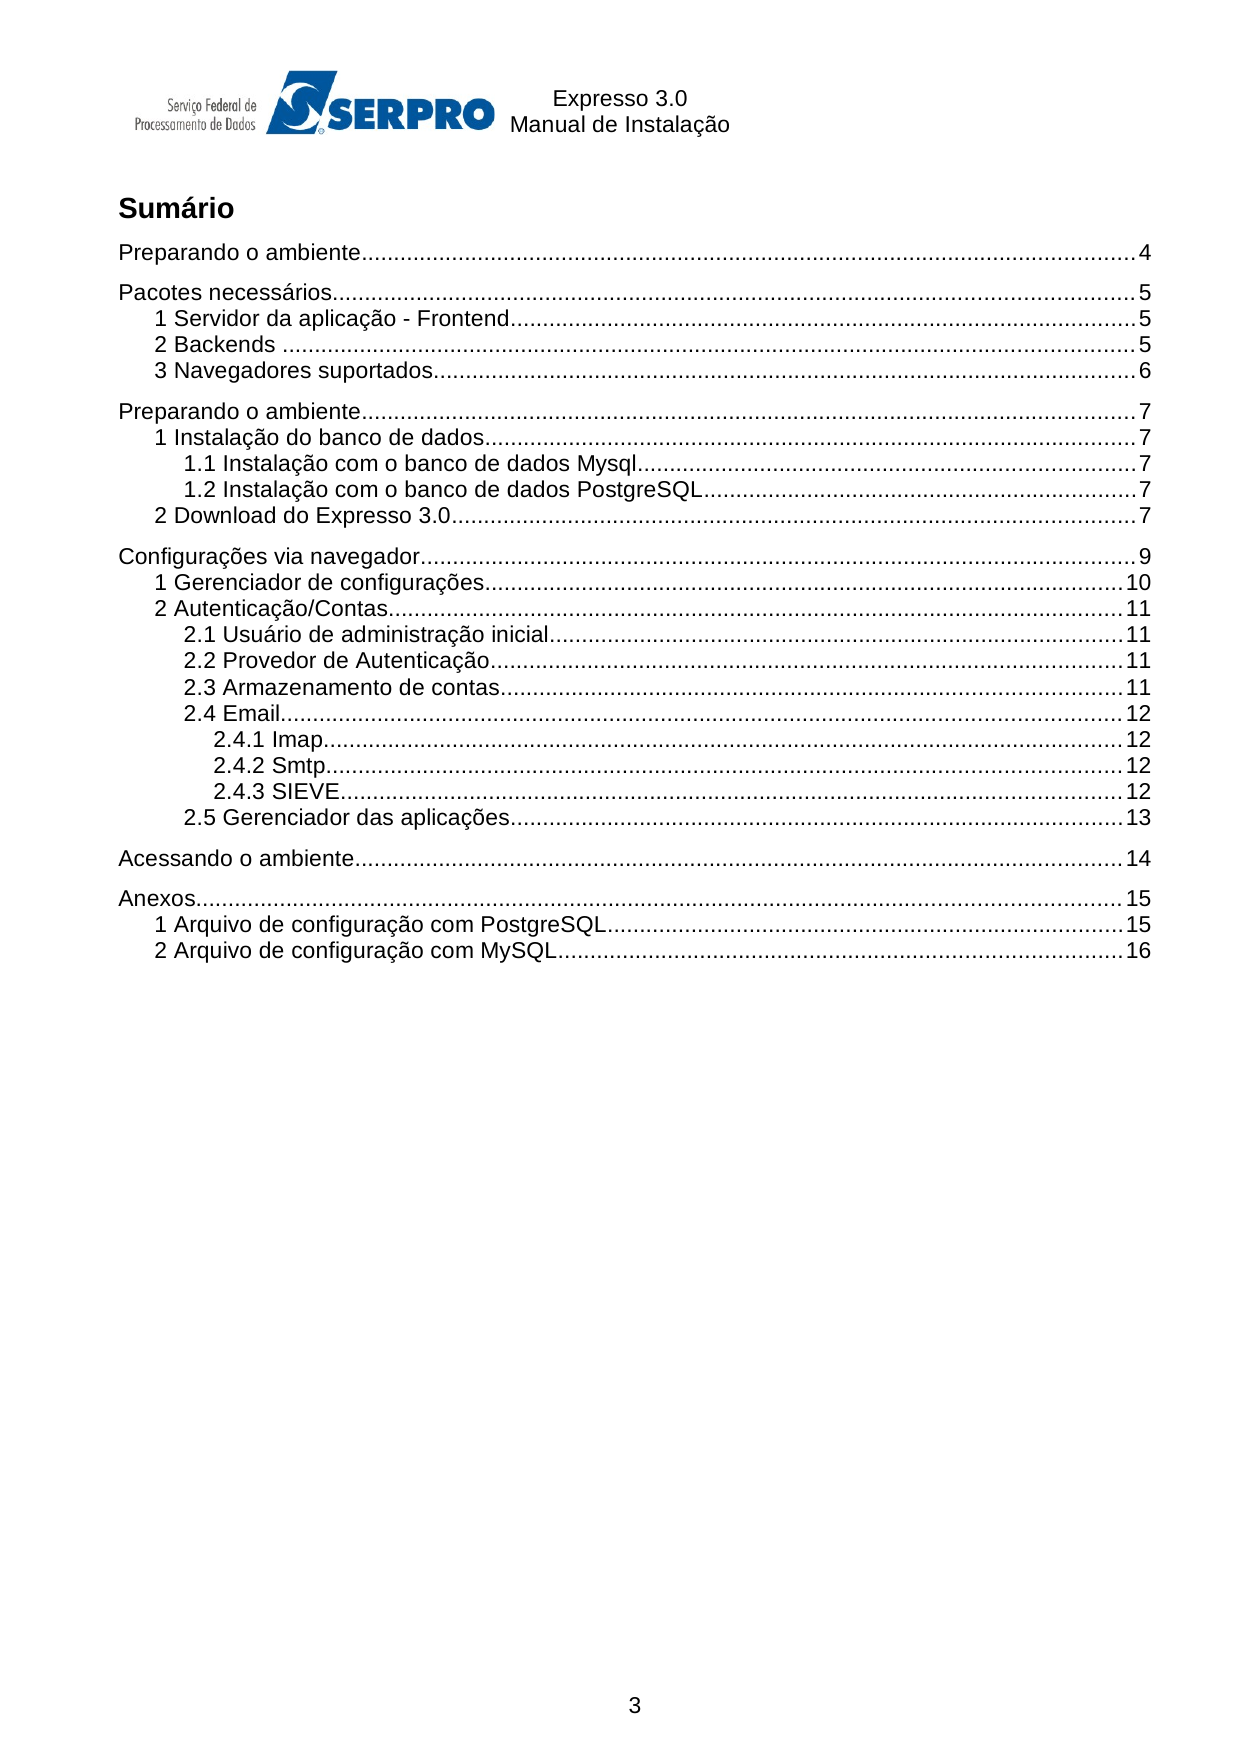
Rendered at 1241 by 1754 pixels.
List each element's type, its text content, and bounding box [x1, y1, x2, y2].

text 2 Download do Expresso 3.0 7 [148, 503, 1152, 529]
text 2.3 Armazenamento de contas 11 [177, 674, 1152, 700]
text 1 Instalação do banco de dados 7 [148, 425, 1152, 451]
text 1 Gerenciador de configurações 10 [148, 570, 1152, 596]
text 2.4.2 Smtp 12 [207, 752, 1152, 778]
text Preparando o ambiente 4 [118, 239, 1152, 265]
text Acessando o ambiente 14 [118, 845, 1152, 871]
text Pacotes necessários 5 [118, 280, 1152, 306]
subtitle Sumário [118, 192, 1152, 224]
text 3 Navegadores suportados 6 [148, 358, 1152, 384]
text 1 Arquivo de configuração com PostgreSQL 15 [148, 912, 1152, 938]
text 2 Backends 5 [148, 332, 1152, 358]
text 1.1 Instalação com o banco de dados Mysql 7 [177, 451, 1152, 477]
text 2.4.1 Imap 12 [207, 726, 1152, 752]
text 2 Arquivo de configuração com MySQL 16 [148, 938, 1152, 964]
text 2.4 Email 12 [177, 700, 1152, 726]
text 1.2 Instalação com o banco de dados PostgreSQL 7 [177, 477, 1152, 503]
text Anexos 15 [118, 886, 1152, 912]
text 2.2 Provedor de Autenticação 11 [177, 648, 1152, 674]
text Configurações via navegador 9 [118, 544, 1152, 570]
text 1 Servidor da aplicação - Frontend 5 [148, 306, 1152, 332]
text 2 Autenticação/Contas 11 [148, 596, 1152, 622]
text 2.1 Usuário de administração inicial 11 [177, 622, 1152, 648]
text Preparando o ambiente 7 [118, 399, 1152, 425]
picture [135, 70, 495, 135]
text 2.5 Gerenciador das aplicações 13 [177, 804, 1152, 830]
text 2.4.3 SIEVE 12 [207, 778, 1152, 804]
